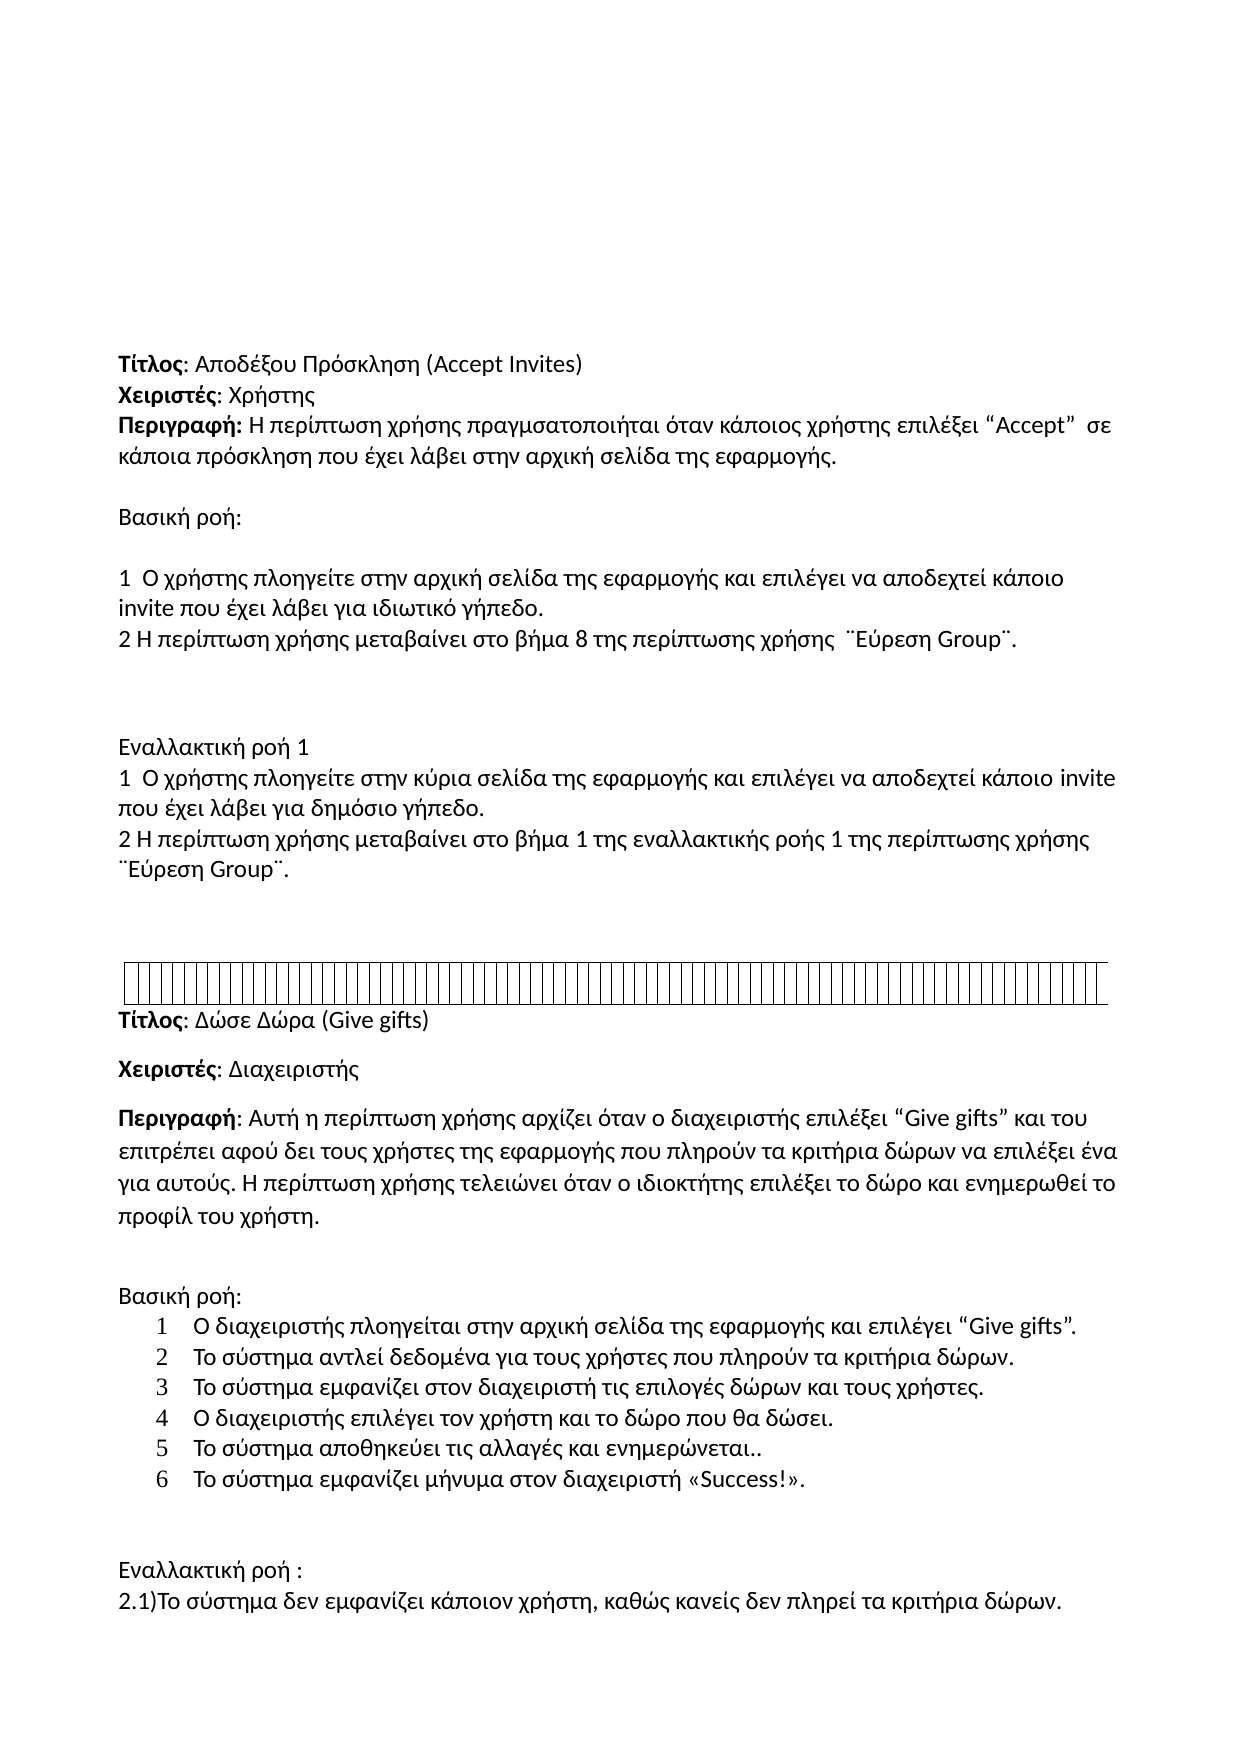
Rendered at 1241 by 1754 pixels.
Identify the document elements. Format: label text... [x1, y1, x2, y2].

table_header [173, 963, 184, 1004]
list 2 Η περίπτωση χρήσης μεταβαίνει στο βήμα 1 της εναλλακτικής ροής 1 της περίπτωσης χρήσης ¨Εύρεση Group¨. [118, 823, 1122, 884]
table_header [982, 963, 992, 1004]
table_header [935, 963, 946, 1004]
table_header [381, 963, 392, 1004]
list 1 Ο χρήστης πλοηγείτε στην αρχική σελίδα της εφαρμογής και επιλέγει να αποδεχτεί κάποιο invite που έχει λάβει για ιδιωτικό γήπεδο. [118, 562, 1122, 623]
table_header [832, 963, 842, 1004]
table_header [1016, 963, 1027, 1004]
table_header [266, 963, 276, 1004]
table_header [924, 963, 934, 1004]
text 2.1)Το σύστημα δεν εμφανίζει κάποιον χρήστη, καθώς κανείς δεν πληρεί τα κριτήρια δώρων. [118, 1585, 1122, 1616]
table_header [277, 963, 288, 1004]
text Τίτλος: Αποδέξου Πρόσκληση (Accept Invites) [118, 348, 1122, 379]
table_header [335, 963, 346, 1004]
table_header [1063, 963, 1073, 1004]
table_header [624, 963, 634, 1004]
table_header [959, 963, 969, 1004]
text Χειριστές: Χρήστης [118, 379, 1122, 409]
table_header [774, 963, 784, 1004]
table_header [658, 963, 669, 1004]
list Το σύστημα εμφανίζει μήνυμα στον διαχειριστή «Success!». [156, 1463, 1122, 1494]
table_header [785, 963, 796, 1004]
table_header [416, 963, 426, 1004]
table_header [289, 963, 299, 1004]
text Τίτλος: Δώσε Δώρα (Give gifts) [118, 1004, 1122, 1034]
table_header [705, 963, 715, 1004]
table_header [150, 963, 161, 1004]
table_header [450, 963, 461, 1004]
table_header [901, 963, 912, 1004]
table_header [566, 963, 577, 1004]
table_header [1097, 963, 1108, 1004]
table_header [947, 963, 958, 1004]
table_header [1051, 963, 1062, 1004]
table_header [589, 963, 600, 1004]
table_header [878, 963, 888, 1004]
table_header [1074, 963, 1085, 1004]
list Το σύστημα αποθηκεύει τις αλλαγές και ενημερώνεται.. [156, 1433, 1122, 1463]
table_header [231, 963, 242, 1004]
table_header [716, 963, 727, 1004]
table_header [670, 963, 681, 1004]
table_header [1039, 963, 1050, 1004]
table_header [197, 963, 207, 1004]
table_header [1005, 963, 1015, 1004]
table_header [682, 963, 692, 1004]
table_header [312, 963, 322, 1004]
table_header [439, 963, 449, 1004]
table_header [1028, 963, 1038, 1004]
table_header [554, 963, 565, 1004]
table_header [993, 963, 1004, 1004]
table_header [866, 963, 877, 1004]
table_header [889, 963, 900, 1004]
table_header [208, 963, 219, 1004]
list Ο διαχειριστής επιλέγει τον χρήστη και το δώρο που θα δώσει. [156, 1402, 1122, 1433]
table_header [370, 963, 380, 1004]
table_header [809, 963, 819, 1004]
table_header [254, 963, 265, 1004]
table_header [185, 963, 196, 1004]
table_header [393, 963, 403, 1004]
table_header [427, 963, 438, 1004]
table_header [531, 963, 542, 1004]
table_header [601, 963, 611, 1004]
table_header [162, 963, 172, 1004]
text Χειριστές: Διαχειριστής [118, 1053, 1122, 1084]
text Βασική ροή: [118, 1280, 1122, 1311]
list Το σύστημα αντλεί δεδομένα για τους χρήστες που πληρούν τα κριτήρια δώρων. [156, 1341, 1122, 1372]
table_header [635, 963, 646, 1004]
list 2 Η περίπτωση χρήσης μεταβαίνει στο βήμα 8 της περίπτωσης χρήσης ¨Εύρεση Group¨. [118, 623, 1122, 654]
table_header [647, 963, 657, 1004]
table_header [739, 963, 750, 1004]
table_header [139, 963, 149, 1004]
table_header [543, 963, 553, 1004]
text Εναλλακτική ροή : [118, 1555, 1122, 1585]
table_header [797, 963, 808, 1004]
table_header [497, 963, 507, 1004]
table_header [843, 963, 854, 1004]
table_header [762, 963, 773, 1004]
table_header [485, 963, 496, 1004]
table_header [508, 963, 519, 1004]
table_header [347, 963, 357, 1004]
table_header [820, 963, 831, 1004]
text Περιγραφή: Η περίπτωση χρήσης πραγμσατοποιήται όταν κάποιος χρήστης επιλέξει “Accept” σε κάποια πρόσκληση που έχει λάβει στην αρχική σελίδα της εφαρμογής. [118, 409, 1122, 471]
table_header [1086, 963, 1096, 1004]
list 1 Ο χρήστης πλοηγείτε στην κύρια σελίδα της εφαρμογής και επιλέγει να αποδεχτεί κάποιο invite που έχει λάβει για δημόσιο γήπεδο. [118, 762, 1122, 823]
table_header [578, 963, 588, 1004]
list Εναλλακτική ροή 1 [118, 731, 1122, 762]
table_header [751, 963, 761, 1004]
text Περιγραφή: Αυτή η περίπτωση χρήσης αρχίζει όταν ο διαχειριστής επιλέξει “Give gifts” και του επιτρέπει αφού δει τους χρήστες της εφαρμογής που πληρούν τα κριτήρια δώρων να επιλέξει ένα για αυτούς. Η περίπτωση χρήσης τελειώνει όταν ο ιδιοκτήτης επιλέξει το δώρο και ενημερωθεί το προφίλ του χρήστη. [118, 1102, 1122, 1231]
table_header [474, 963, 484, 1004]
text Βασική ροή: [118, 501, 1122, 532]
list Το σύστημα εμφανίζει στον διαχειριστή τις επιλογές δώρων και τους χρήστες. [156, 1372, 1122, 1402]
table_header [300, 963, 311, 1004]
table_header [855, 963, 865, 1004]
table_header [970, 963, 981, 1004]
list Ο διαχειριστής πλοηγείται στην αρχική σελίδα της εφαρμογής και επιλέγει “Give gifts”. [156, 1311, 1122, 1341]
table_header [693, 963, 704, 1004]
table_header [243, 963, 253, 1004]
table_header [612, 963, 623, 1004]
table_header [520, 963, 530, 1004]
table_header [913, 963, 923, 1004]
table_header [462, 963, 473, 1004]
table_header [404, 963, 415, 1004]
table_header [125, 963, 138, 1004]
table_header [323, 963, 334, 1004]
table_header [358, 963, 369, 1004]
table_header [728, 963, 738, 1004]
table_header [220, 963, 230, 1004]
